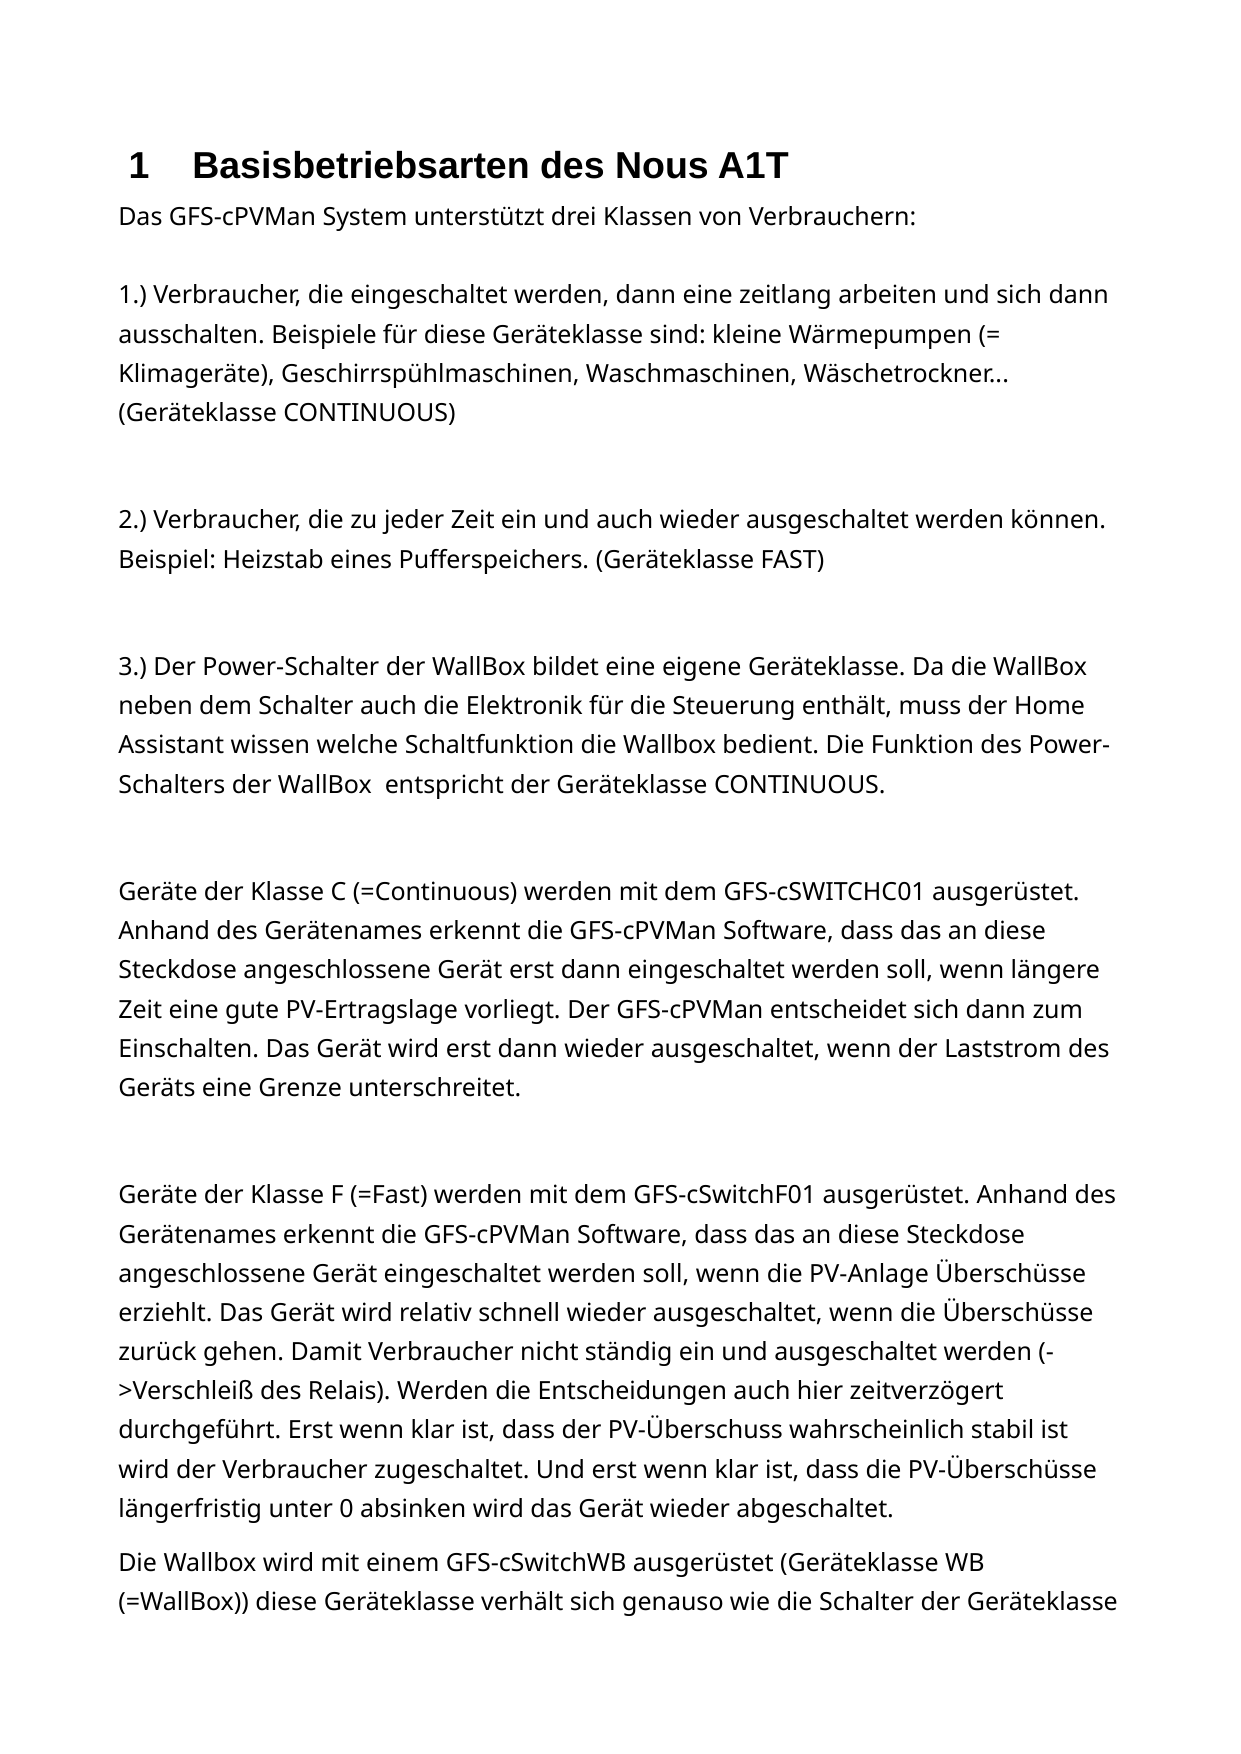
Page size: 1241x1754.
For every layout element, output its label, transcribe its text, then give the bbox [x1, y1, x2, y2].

subtitle Basisbetriebsarten des Nous A1T [118, 143, 1122, 186]
text 2.) Verbraucher, die zu jeder Zeit ein und auch wieder ausgeschaltet werden können. Beispiel: Heizstab eines Pufferspeichers. (Geräteklasse FAST) [118, 502, 1122, 575]
text Das GFS-cPVMan System unterstützt drei Klassen von Verbrauchern: 1.) Verbraucher, die eingeschaltet werden, dann eine zeitlang arbeiten und sich dann ausschalten. Beispiele für diese Geräteklasse sind: kleine Wärmepumpen (= Klimageräte), Geschirrspühlmaschinen, Waschmaschinen, Wäschetrockner... (Geräteklasse CONTINUOUS) [118, 199, 1122, 429]
text Die Wallbox wird mit einem GFS-cSwitchWB ausgerüstet (Geräteklasse WB (=WallBox)) diese Geräteklasse verhält sich genauso wie die Schalter der Geräteklasse [118, 1544, 1122, 1617]
text Geräte der Klasse C (=Continuous) werden mit dem GFS-cSWITCHC01 ausgerüstet. Anhand des Gerätenames erkennt die GFS-cPVMan Software, dass das an diese Steckdose angeschlossene Gerät erst dann eingeschaltet werden soll, wenn längere Zeit eine gute PV-Ertragslage vorliegt. Der GFS-cPVMan entscheidet sich dann zum Einschalten. Das Gerät wird erst dann wieder ausgeschaltet, wenn der Laststrom des Geräts eine Grenze unterschreitet. [118, 874, 1122, 1104]
text 3.) Der Power-Schalter der WallBox bildet eine eigene Geräteklasse. Da die WallBox neben dem Schalter auch die Elektronik für die Steuerung enthält, muss der Home Assistant wissen welche Schaltfunktion die Wallbox bedient. Die Funktion des Power-Schalters der WallBox entspricht der Geräteklasse CONTINUOUS. [118, 649, 1122, 800]
text Geräte der Klasse F (=Fast) werden mit dem GFS-cSwitchF01 ausgerüstet. Anhand des Gerätenames erkennt die GFS-cPVMan Software, dass das an diese Steckdose angeschlossene Gerät eingeschaltet werden soll, wenn die PV-Anlage Überschüsse erziehlt. Das Gerät wird relativ schnell wieder ausgeschaltet, wenn die Überschüsse zurück gehen. Damit Verbraucher nicht ständig ein und ausgeschaltet werden (->Verschleiß des Relais). Werden die Entscheidungen auch hier zeitverzögert durchgeführt. Erst wenn klar ist, dass der PV-Überschuss wahrscheinlich stabil ist wird der Verbraucher zugeschaltet. Und erst wenn klar ist, dass die PV-Überschüsse längerfristig unter 0 absinken wird das Gerät wieder abgeschaltet. [118, 1177, 1122, 1524]
